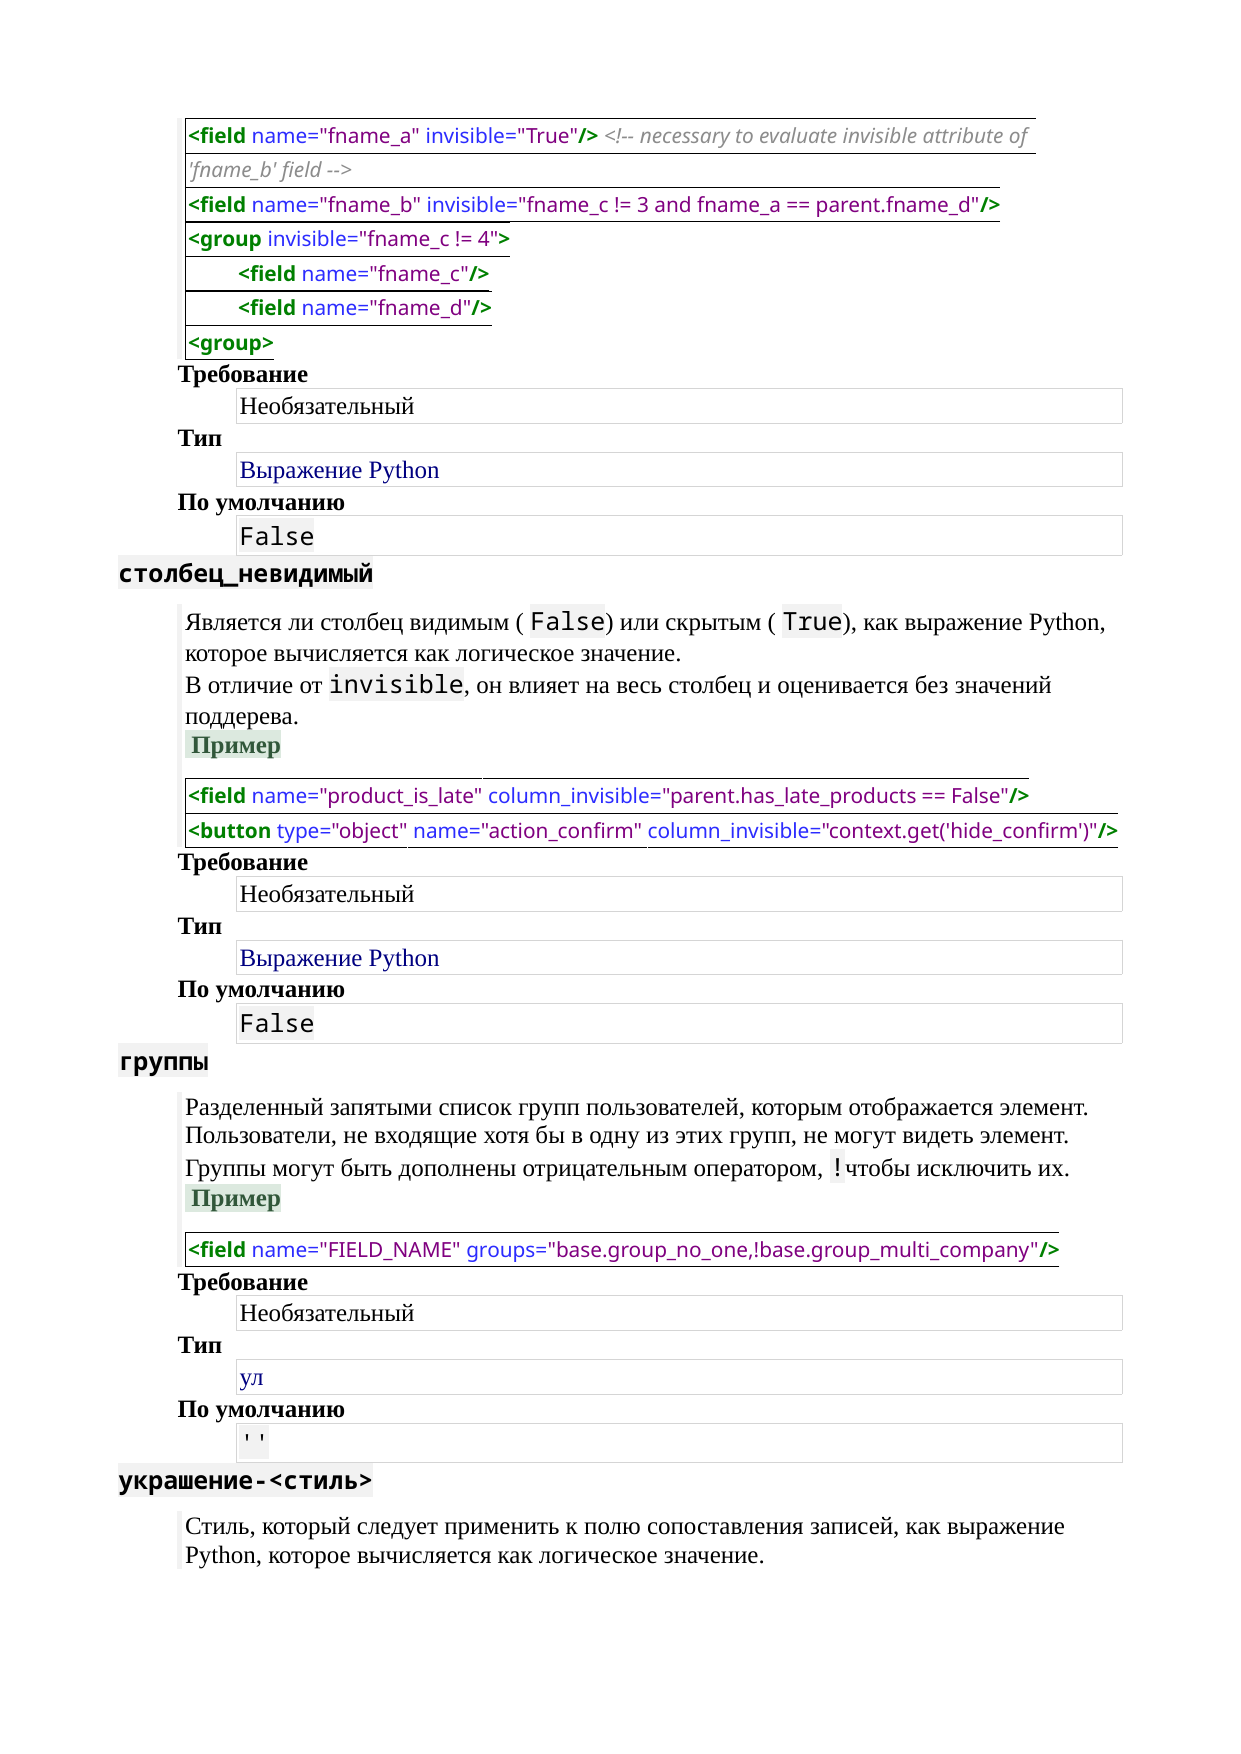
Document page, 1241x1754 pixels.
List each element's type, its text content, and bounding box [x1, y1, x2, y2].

list Является ли столбец видимым ( False) или скрытым ( True), как выражение Python, которое вычисляется как логическое значение. [182, 604, 1122, 667]
text <group> [186, 325, 1122, 359]
list False [237, 1004, 1122, 1043]
list Выражение Python [237, 453, 1122, 486]
text Пример [182, 730, 1122, 758]
subtitle Требование [177, 847, 1122, 876]
text <field name="fname_c"/> [186, 256, 1122, 291]
text <group invisible="fname_c != 4"> [186, 222, 1122, 256]
subtitle Тип [177, 1330, 1122, 1359]
text <field name="product_is_late" column_invisible="parent.has_late_products == False"/> [186, 778, 1122, 813]
subtitle По умолчанию [177, 487, 1122, 515]
list Выражение Python [237, 941, 1122, 974]
list Необязательный [237, 389, 1122, 423]
subtitle По умолчанию [177, 974, 1122, 1003]
subtitle Требование [177, 359, 1122, 388]
subtitle Тип [177, 911, 1122, 939]
subtitle украшение-<стиль> [118, 1462, 1122, 1497]
subtitle Тип [177, 423, 1122, 452]
text Пример [182, 1183, 1122, 1212]
list ул [237, 1360, 1122, 1394]
list Необязательный [237, 877, 1122, 911]
list Разделенный запятыми список групп пользователей, которым отображается элемент. Пользователи, не входящие хотя бы в одну из этих групп, не могут видеть элемент. Группы могут быть дополнены отрицательным оператором, !чтобы исключить их. [182, 1092, 1122, 1183]
list В отличие от invisible, он влияет на весь столбец и оценивается без значений поддерева. [182, 667, 1122, 730]
subtitle По умолчанию [177, 1394, 1122, 1422]
list Стиль, который следует применить к полю сопоставления записей, как выражение Python, которое вычисляется как логическое значение. [182, 1511, 1122, 1569]
text <field name="fname_d"/> [186, 291, 1122, 325]
text <field name="FIELD_NAME" groups="base.group_no_one,!base.group_multi_company"/> [186, 1232, 1122, 1267]
text <field name="fname_a" invisible="True"/> <!-- necessary to evaluate invisible attribute of 'fname_b' field --> [186, 118, 1122, 187]
text <button type="object" name="action_confirm" column_invisible="context.get('hide_confirm')"/> [186, 813, 1122, 847]
subtitle Требование [177, 1267, 1122, 1295]
list False [237, 516, 1122, 555]
list '' [237, 1424, 1122, 1462]
subtitle группы [118, 1043, 1122, 1077]
list Необязательный [237, 1296, 1122, 1330]
text <field name="fname_b" invisible="fname_c != 3 and fname_a == parent.fname_d"/> [186, 187, 1122, 222]
subtitle столбец_невидимый [118, 555, 1122, 589]
